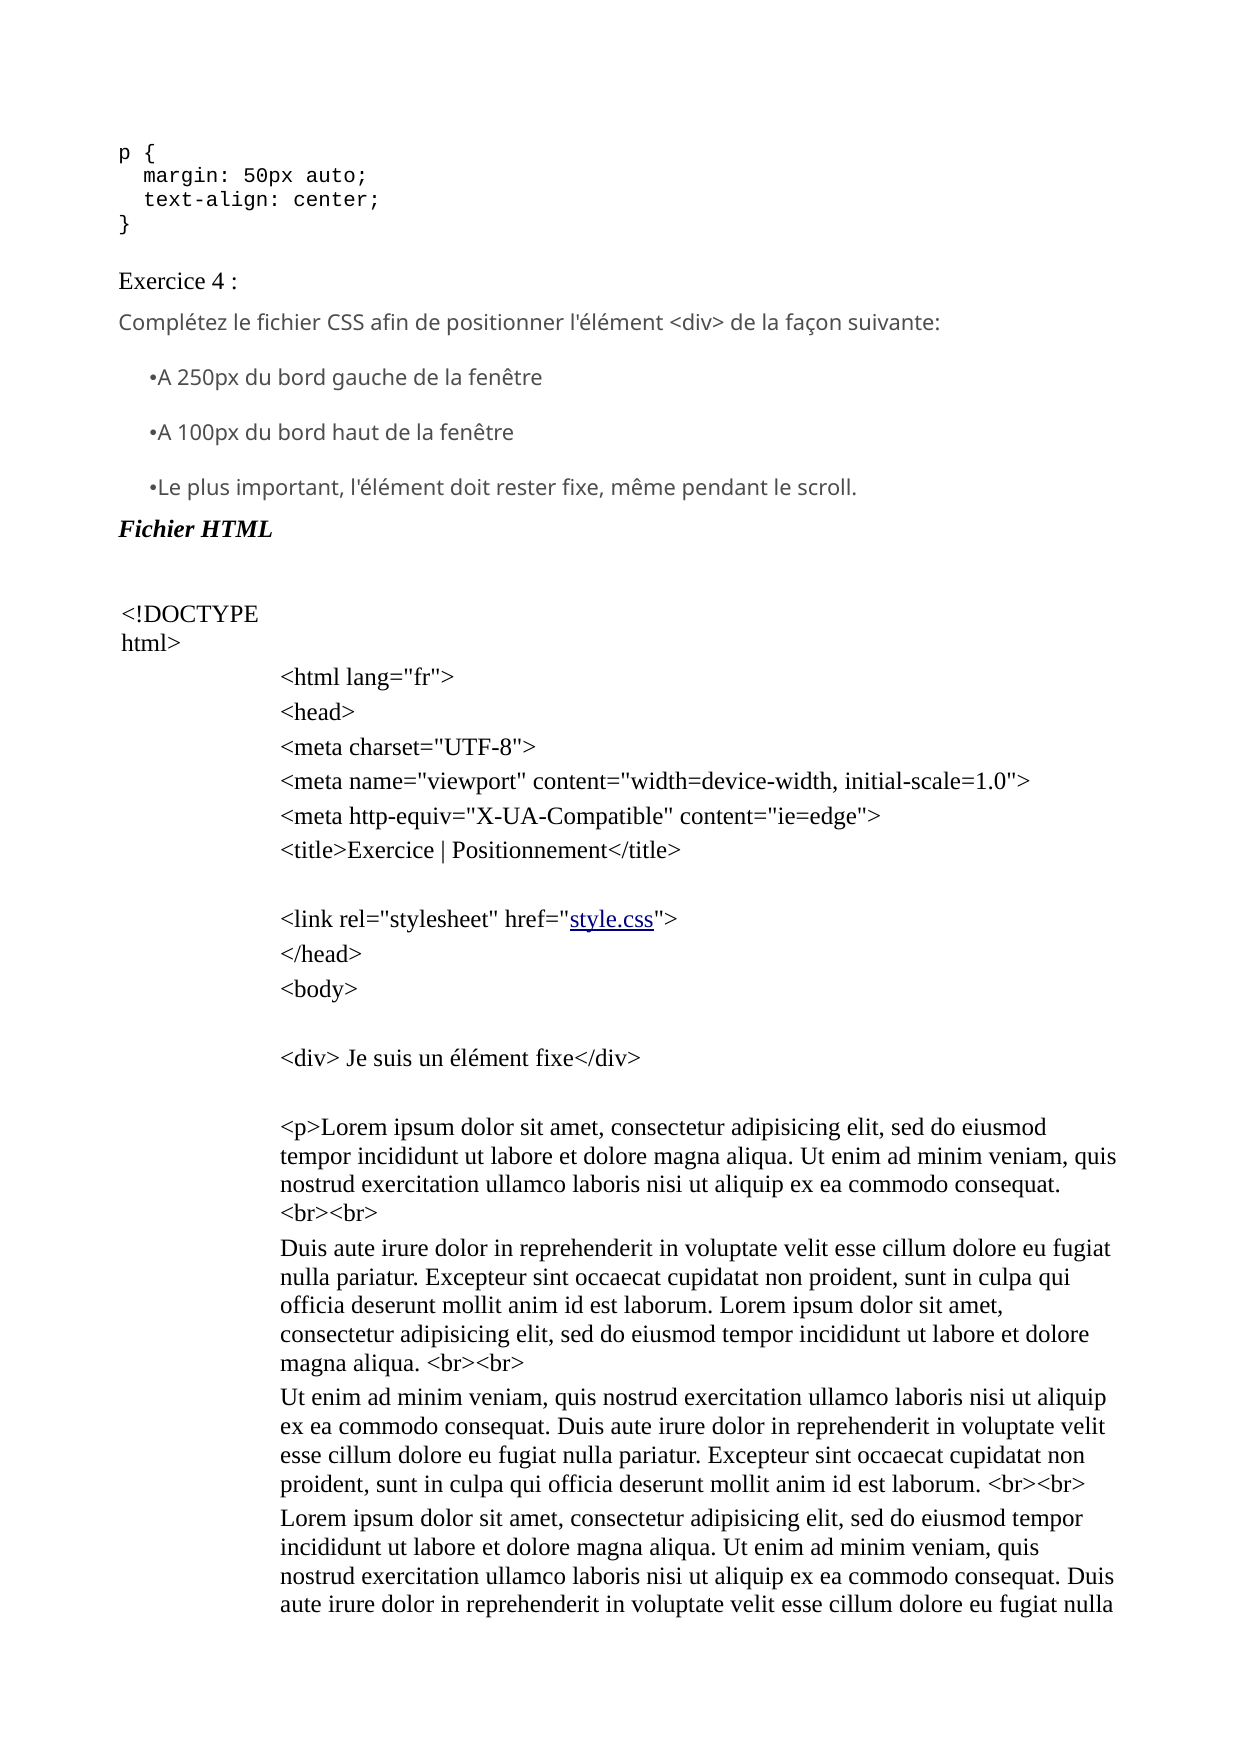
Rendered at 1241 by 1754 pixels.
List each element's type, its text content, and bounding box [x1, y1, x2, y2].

table_header <!DOCTYPE html> [118, 596, 277, 659]
table_header [277, 596, 1122, 659]
table_cell [118, 902, 277, 936]
table_cell Lorem ipsum dolor sit amet, consectetur adipisicing elit, sed do eiusmod tempor incididunt ut labore et dolore magna aliqua. Ut enim ad minim veniam, quis nostrud exercitation ullamco laboris nisi ut aliquip ex ea commodo consequat. Duis aute irure dolor in reprehenderit in voluptate velit esse cillum dolore eu fugiat nulla [277, 1500, 1122, 1621]
table_cell [118, 971, 277, 1005]
table_cell <link rel="stylesheet" href="style.css"> [277, 902, 1122, 936]
table_cell Ut enim ad minim veniam, quis nostrud exercitation ullamco laboris nisi ut aliquip ex ea commodo consequat. Duis aute irure dolor in reprehenderit in voluptate velit esse cillum dolore eu fugiat nulla pariatur. Excepteur sint occaecat cupidatat non proident, sunt in culpa qui officia deserunt mollit anim id est laborum. <br><br> [277, 1380, 1122, 1500]
text Complétez le fichier CSS afin de positionner l'élément <div> de la façon suivante: [118, 307, 1122, 337]
table_cell <div> Je suis un élément fixe</div> [277, 1040, 1122, 1074]
text text-align: center; [118, 189, 1122, 213]
table_cell <p>Lorem ipsum dolor sit amet, consectetur adipisicing elit, sed do eiusmod tempor incididunt ut labore et dolore magna aliqua. Ut enim ad minim veniam, quis nostrud exercitation ullamco laboris nisi ut aliquip ex ea commodo consequat. <br><br> [277, 1109, 1122, 1230]
text } [118, 213, 1122, 236]
table_cell [118, 867, 277, 902]
table_cell <title>Exercice | Positionnement</title> [277, 833, 1122, 867]
table_cell <meta http-equiv="X-UA-Compatible" content="ie=edge"> [277, 798, 1122, 832]
table_cell [118, 1380, 277, 1500]
table_cell [118, 936, 277, 971]
list Le plus important, l'élément doit rester fixe, même pendant le scroll. [149, 471, 1122, 501]
table_cell </head> [277, 936, 1122, 971]
table_cell [118, 763, 277, 798]
table_cell <body> [277, 971, 1122, 1005]
table_cell [277, 1075, 1122, 1109]
table_cell [118, 1109, 277, 1230]
text Fichier HTML [118, 514, 1122, 542]
text p { [118, 142, 1122, 165]
table_cell [118, 1040, 277, 1074]
table_cell [118, 1005, 277, 1040]
table_cell [118, 1500, 277, 1621]
table_cell [118, 1075, 277, 1109]
table_cell [277, 867, 1122, 902]
table_cell [118, 729, 277, 763]
table_cell <meta name="viewport" content="width=device-width, initial-scale=1.0"> [277, 763, 1122, 798]
table_cell <meta charset="UTF-8"> [277, 729, 1122, 763]
text margin: 50px auto; [118, 165, 1122, 189]
table_cell [118, 694, 277, 729]
table_cell [118, 660, 277, 694]
list A 250px du bord gauche de la fenêtre [149, 362, 1122, 392]
table_cell [277, 1005, 1122, 1040]
table_cell [118, 1230, 277, 1379]
text Exercice 4 : [118, 266, 1122, 294]
table_cell [118, 833, 277, 867]
list A 100px du bord haut de la fenêtre [149, 417, 1122, 446]
table_cell Duis aute irure dolor in reprehenderit in voluptate velit esse cillum dolore eu fugiat nulla pariatur. Excepteur sint occaecat cupidatat non proident, sunt in culpa qui officia deserunt mollit anim id est laborum. Lorem ipsum dolor sit amet, consectetur adipisicing elit, sed do eiusmod tempor incididunt ut labore et dolore magna aliqua. <br><br> [277, 1230, 1122, 1379]
table_cell <html lang="fr"> [277, 660, 1122, 694]
table_cell [118, 798, 277, 832]
table_cell <head> [277, 694, 1122, 729]
